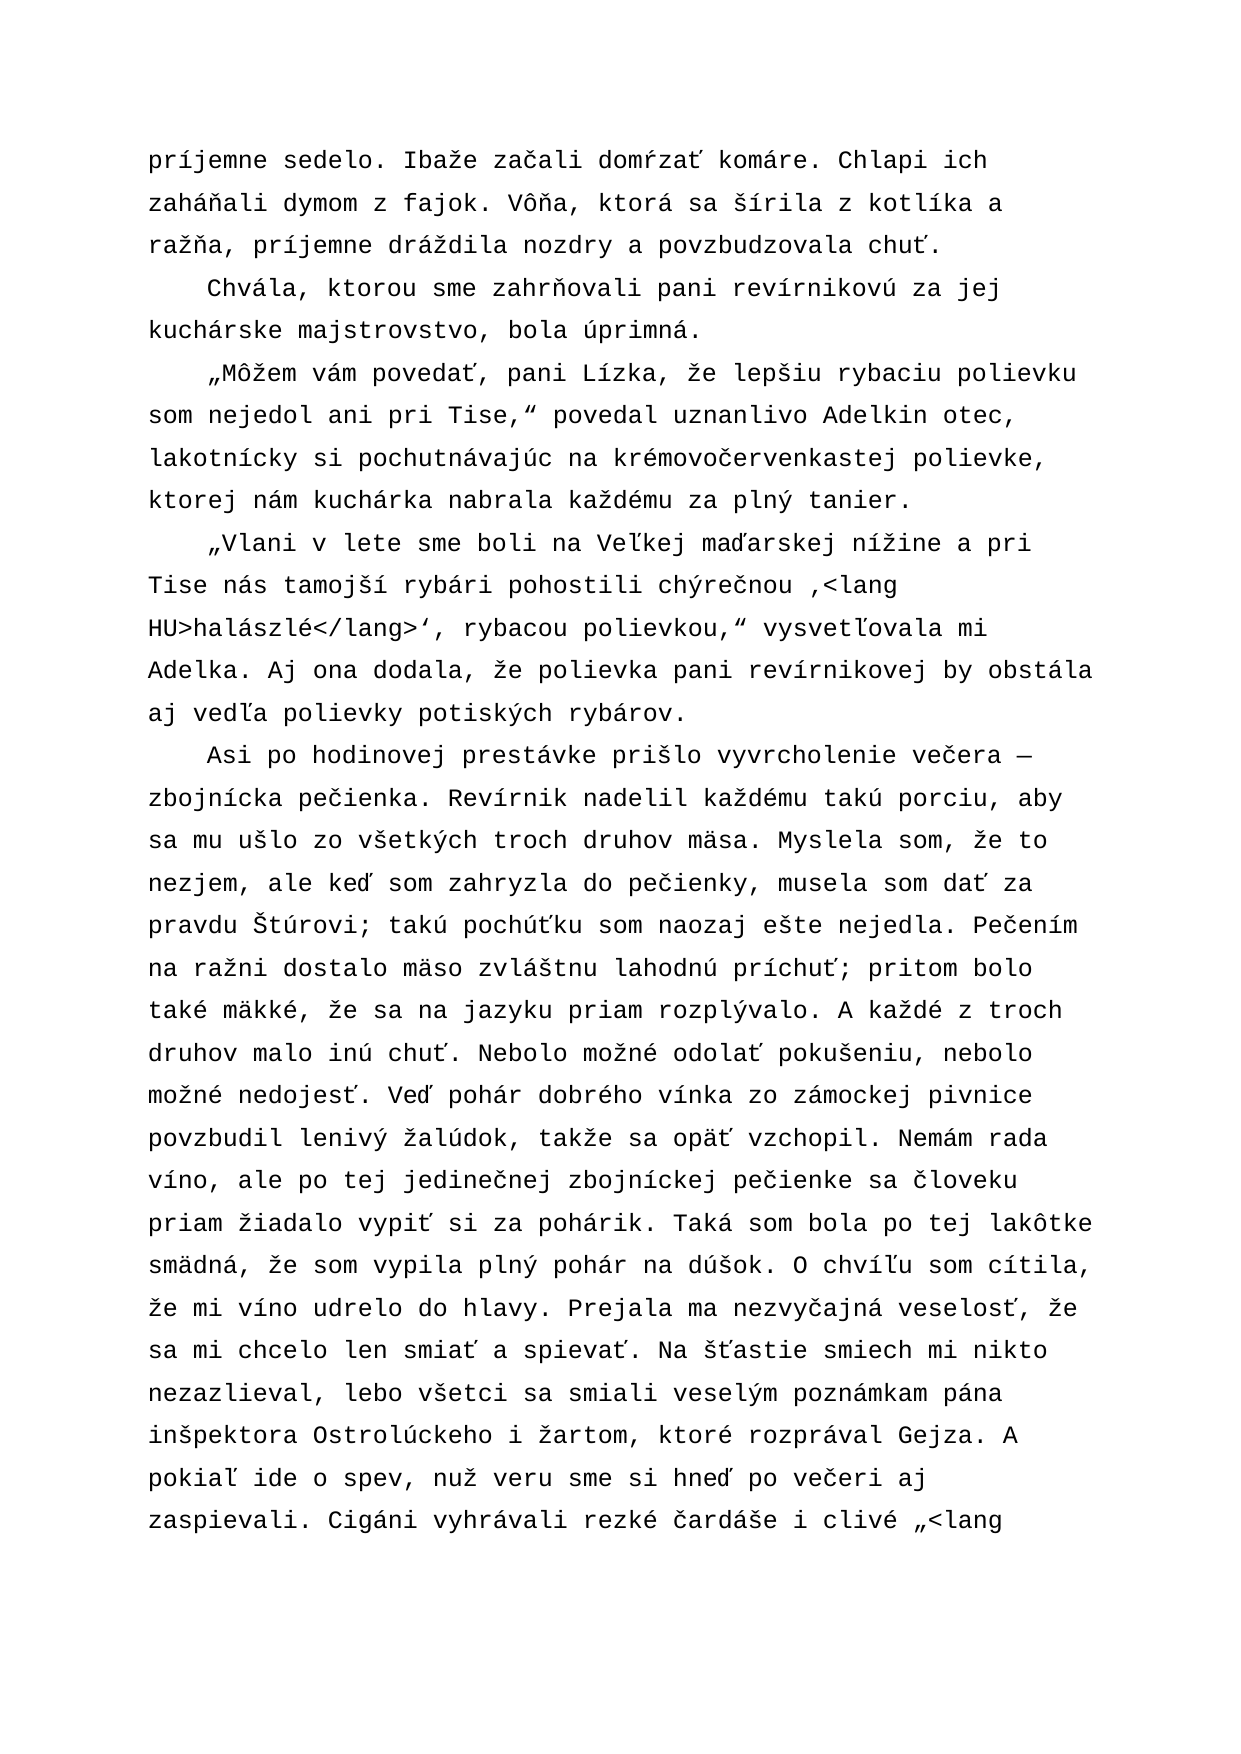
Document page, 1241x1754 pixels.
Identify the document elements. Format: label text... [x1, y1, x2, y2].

text „Môžem vám povedať, pani Lízka, že lepšiu rybaciu polievku som nejedol ani pri Tise,“ povedal uznanlivo Adelkin otec, lakotnícky si pochutnávajúc na krémovočervenkastej polievke, ktorej nám kuchárka nabrala každému za plný tanier. [148, 360, 1093, 516]
text „Vlani v lete sme boli na Veľkej maďarskej nížine a pri Tise nás tamojší rybári pohostili chýrečnou ‚<lang HU>halászlé</lang>‘, rybacou polievkou,“ vysvetľovala mi Adelka. Aj ona dodala, že polievka pani revírnikovej by obstála aj vedľa polievky potiských rybárov. [148, 530, 1093, 728]
text Chvála, ktorou sme zahrňovali pani revírnikovú za jej kuchárske majstrovstvo, bola úprimná. [148, 275, 1093, 346]
text príjemne sedelo. Ibaže začali domŕzať komáre. Chlapi ich zaháňali dymom z fajok. Vôňa, ktorá sa šírila z kotlíka a ražňa, príjemne dráždila nozdry a povzbudzovala chuť. [148, 148, 1093, 261]
text Asi po hodinovej prestávke prišlo vyvrcholenie večera — zbojnícka pečienka. Revírnik nadelil každému takú porciu, aby sa mu ušlo zo všetkých troch druhov mäsa. Myslela som, že to nezjem, ale keď som zahryzla do pečienky, musela som dať za pravdu Štúrovi; takú pochúťku som naozaj ešte nejedla. Pečením na ražni dostalo mäso zvláštnu lahodnú príchuť; pritom bolo také mäkké, že sa na jazyku priam rozplývalo. A každé z troch druhov malo inú chuť. Nebolo možné odolať pokušeniu, nebolo možné nedojesť. Veď pohár dobrého vínka zo zámockej pivnice povzbudil lenivý žalúdok, takže sa opäť vzchopil. Nemám rada víno, ale po tej jedinečnej zbojníckej pečienke sa človeku priam žiadalo vypiť si za pohárik. Taká som bola po tej lakôtke smädná, že som vypila plný pohár na dúšok. O chvíľu som cítila, že mi víno udrelo do hlavy. Prejala ma nezvyčajná veselosť, že sa mi chcelo len smiať a spievať. Na šťastie smiech mi nikto nezazlieval, lebo všetci sa smiali veselým poznámkam pána inšpektora Ostrolúckeho i žartom, ktoré rozprával Gejza. A pokiaľ ide o spev, nuž veru sme si hneď po večeri aj zaspievali. Cigáni vyhrávali rezké čardáše i clivé „<lang [148, 743, 1093, 1536]
